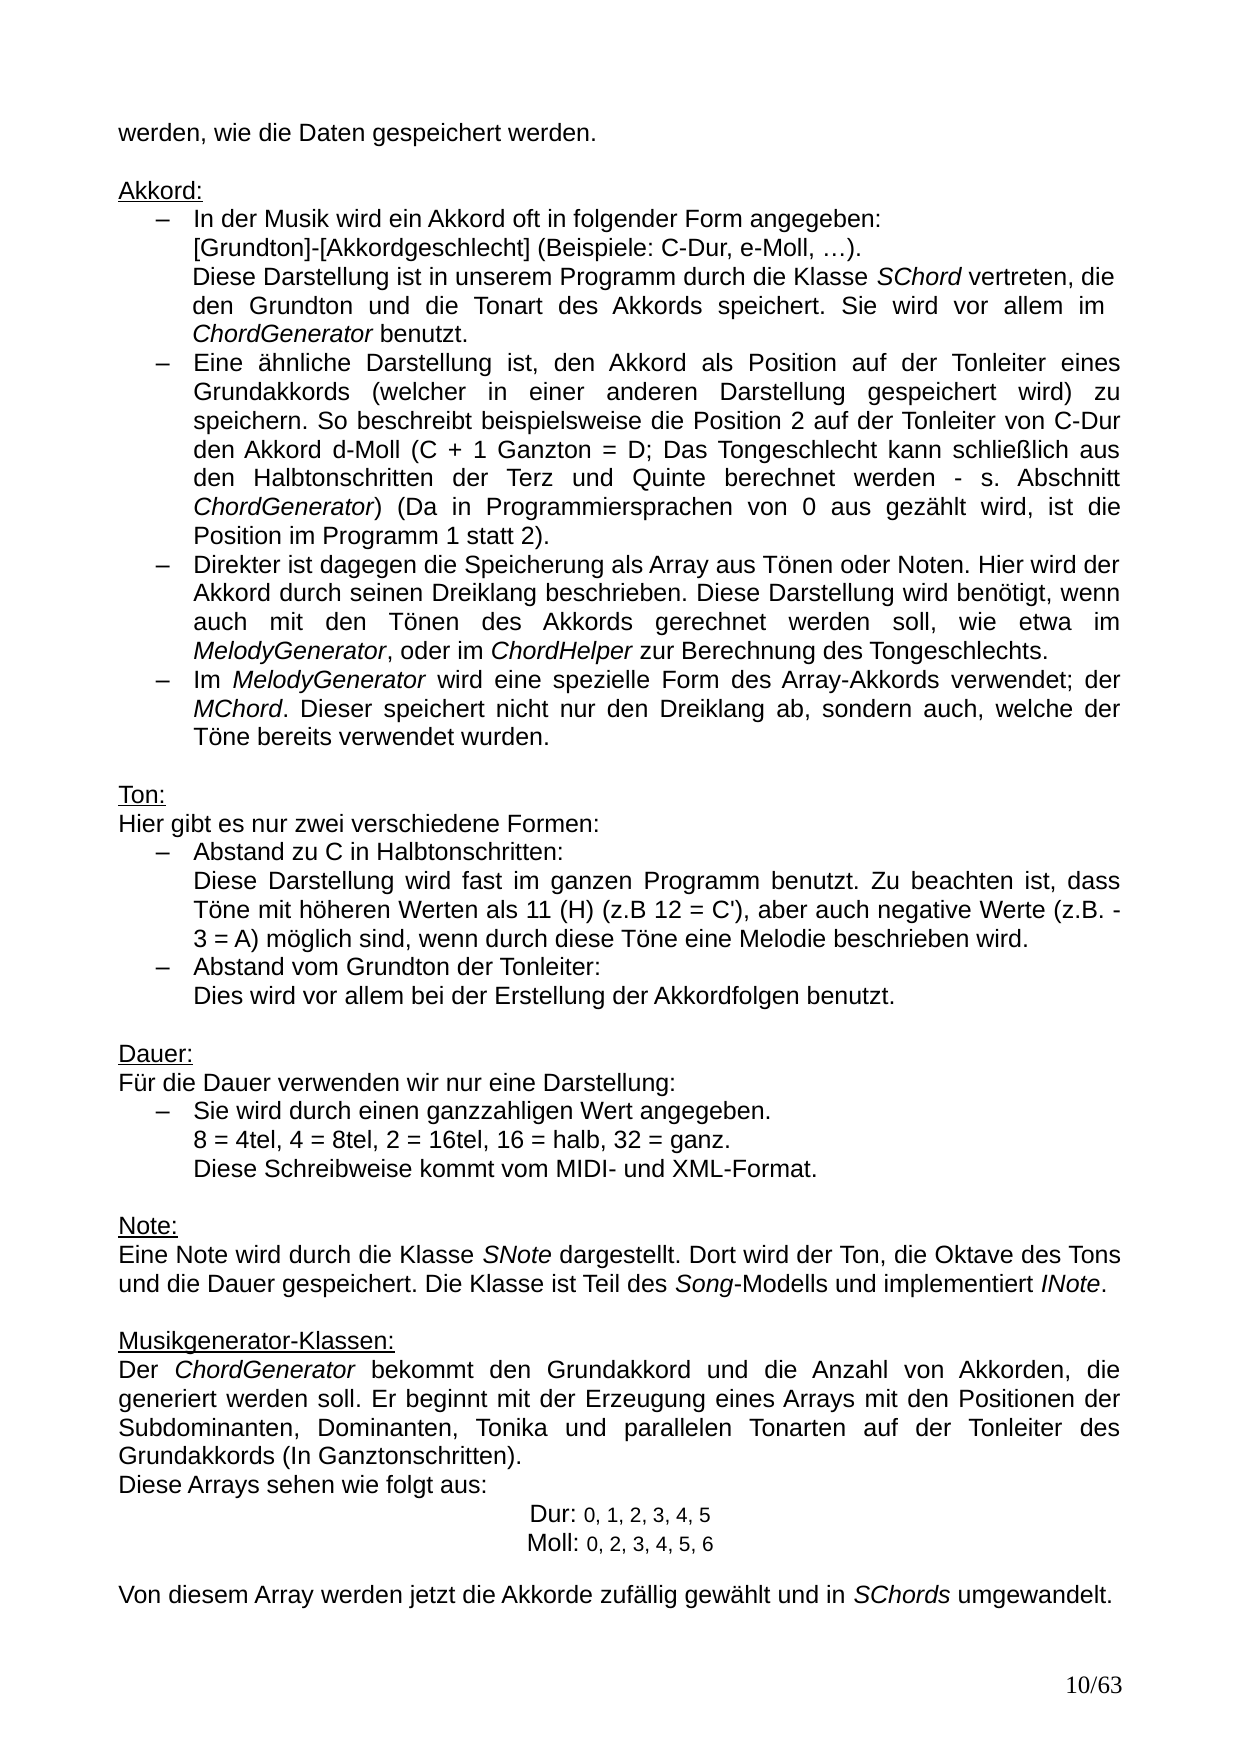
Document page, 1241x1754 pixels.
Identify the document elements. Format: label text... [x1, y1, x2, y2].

text Diese Arrays sehen wie folgt aus: [118, 1470, 1122, 1499]
list Diese Schreibweise kommt vom MIDI- und XML-Format. [156, 1154, 1122, 1183]
list Diese Darstellung wird fast im ganzen Programm benutzt. Zu beachten ist, dass Töne mit höheren Werten als 11 (H) (z.B 12 = C'), aber auch negative Werte (z.B. -3 = A) möglich sind, wenn durch diese Töne eine Melodie beschrieben wird. [156, 866, 1122, 952]
text Der ChordGenerator bekommt den Grundakkord und die Anzahl von Akkorden, die generiert werden soll. Er beginnt mit der Erzeugung eines Arrays mit den Positionen der Subdominanten, Dominanten, Tonika und parallelen Tonarten auf der Tonleiter des Grundakkords (In Ganztonschritten). [118, 1355, 1122, 1470]
text Eine Note wird durch die Klasse SNote dargestellt. Dort wird der Ton, die Oktave des Tons und die Dauer gespeichert. Die Klasse ist Teil des Song-Modells und implementiert INote. [118, 1240, 1122, 1298]
text Dur: 0, 1, 2, 3, 4, 5 [118, 1499, 1122, 1528]
text Für die Dauer verwenden wir nur eine Darstellung: [118, 1067, 1122, 1096]
text Musikgenerator-Klassen: [118, 1326, 1122, 1355]
list [Grundton]-[Akkordgeschlecht] (Beispiele: C-Dur, e-Moll, …). [156, 233, 1122, 262]
list Abstand zu C in Halbtonschritten: [156, 837, 1122, 866]
list Eine ähnliche Darstellung ist, den Akkord als Position auf der Tonleiter eines Grundakkords (welcher in einer anderen Darstellung gespeichert wird) zu speichern. So beschreibt beispielsweise die Position 2 auf der Tonleiter von C-Dur den Akkord d-Moll (C + 1 Ganzton = D; Das Tongeschlecht kann schließlich aus den Halbtonschritten der Terz und Quinte berechnet werden - s. Abschnitt ChordGenerator) (Da in Programmiersprachen von 0 aus gezählt wird, ist die Position im Programm 1 statt 2). [156, 348, 1122, 549]
list Dies wird vor allem bei der Erstellung der Akkordfolgen benutzt. [156, 981, 1122, 1010]
text Hier gibt es nur zwei verschiedene Formen: [118, 808, 1122, 837]
text Note: [118, 1211, 1122, 1240]
list Abstand vom Grundton der Tonleiter: [156, 952, 1122, 981]
text werden, wie die Daten gespeichert werden. [118, 118, 1122, 147]
list Direkter ist dagegen die Speicherung als Array aus Tönen oder Noten. Hier wird der Akkord durch seinen Dreiklang beschrieben. Diese Darstellung wird benötigt, wenn auch mit den Tönen des Akkords gerechnet werden soll, wie etwa im MelodyGenerator, oder im ChordHelper zur Berechnung des Tongeschlechts. [156, 549, 1122, 665]
text Diese Darstellung ist in unserem Programm durch die Klasse SChord vertreten, die den Grundton und die Tonart des Akkords speichert. Sie wird vor allem im ChordGenerator benutzt. [118, 262, 1122, 348]
list Sie wird durch einen ganzzahligen Wert angegeben. [156, 1096, 1122, 1125]
text Dauer: [118, 1039, 1122, 1067]
list Im MelodyGenerator wird eine spezielle Form des Array-Akkords verwendet; der MChord. Dieser speichert nicht nur den Dreiklang ab, sondern auch, welche der Töne bereits verwendet wurden. [156, 665, 1122, 751]
text Moll: 0, 2, 3, 4, 5, 6 [118, 1528, 1122, 1556]
text Ton: [118, 780, 1122, 808]
text Von diesem Array werden jetzt die Akkorde zufällig gewählt und in SChords umgewandelt. [118, 1580, 1122, 1609]
text Akkord: [118, 176, 1122, 204]
list In der Musik wird ein Akkord oft in folgender Form angegeben: [156, 204, 1122, 233]
list 8 = 4tel, 4 = 8tel, 2 = 16tel, 16 = halb, 32 = ganz. [156, 1125, 1122, 1154]
